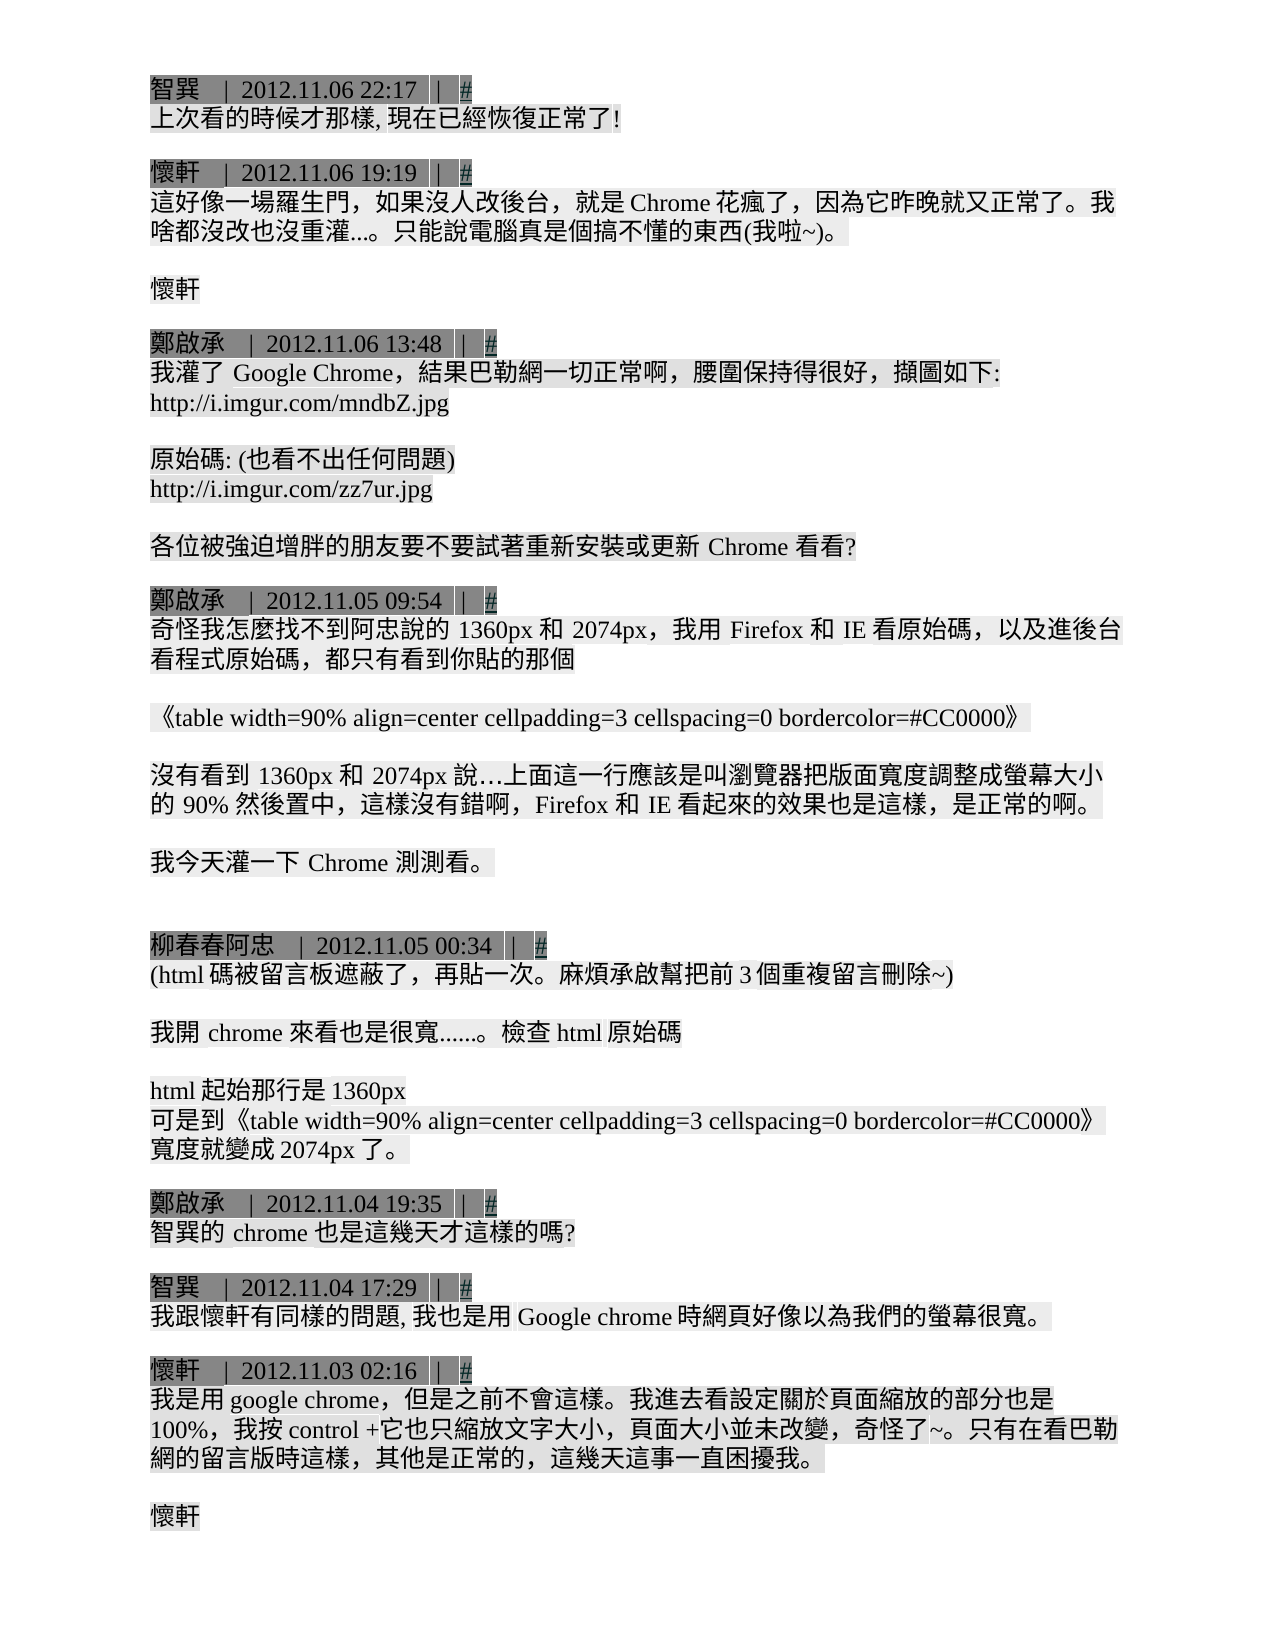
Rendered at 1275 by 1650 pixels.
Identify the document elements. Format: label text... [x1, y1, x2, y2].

text 懷軒 | 2012.11.06 19:19 | # [150, 158, 1125, 188]
text 柳春春阿忠 | 2012.11.05 00:34 | # [150, 931, 1125, 960]
text 我灌了 Google Chrome，結果巴勒網一切正常啊，腰圍保持得很好，擷圖如下: http://i.imgur.com/mndbZ.jpg 原始碼: (也看不出任何問題) http://i.imgur.com/zz7ur.jpg 各位被強迫增胖的朋友要不要試著重新安裝或更新 Chrome 看看? [150, 358, 1125, 561]
text 上次看的時候才那樣, 現在已經恢復正常了! [150, 104, 1125, 133]
text 智巽 | 2012.11.06 22:17 | # [150, 75, 1125, 104]
text 鄭啟承 | 2012.11.06 13:48 | # [150, 329, 1125, 358]
text 我跟懷軒有同樣的問題, 我也是用Google chrome時網頁好像以為我們的螢幕很寬。 [150, 1302, 1125, 1331]
text 奇怪我怎麼找不到阿忠說的 1360px 和 2074px，我用 Firefox 和 IE 看原始碼，以及進後台看程式原始碼，都只有看到你貼的那個 《table width=90% align=center cellpadding=3 cellspacing=0 bordercolor=#CC0000》 沒有看到 1360px 和 2074px 說…上面這一行應該是叫瀏覽器把版面寬度調整成螢幕大小的 90% 然後置中，這樣沒有錯啊，Firefox 和 IE 看起來的效果也是這樣，是正常的啊。 我今天灌一下 Chrome 測測看。 [150, 616, 1125, 877]
text 鄭啟承 | 2012.11.04 19:35 | # [150, 1189, 1125, 1218]
text 這好像一場羅生門，如果沒人改後台，就是Chrome花瘋了，因為它昨晚就又正常了。我啥都沒改也沒重灌...。只能說電腦真是個搞不懂的東西(我啦~)。 懷軒 [150, 188, 1125, 304]
text 懷軒 | 2012.11.03 02:16 | # [150, 1356, 1125, 1386]
text 鄭啟承 | 2012.11.05 09:54 | # [150, 586, 1125, 616]
text (html碼被留言板遮蔽了，再貼一次。麻煩承啟幫把前3個重複留言刪除~) 我開 chrome 來看也是很寬......。檢查html原始碼 html起始那行是1360px 可是到《table width=90% align=center cellpadding=3 cellspacing=0 bordercolor=#CC0000》寬度就變成2074px了。 [150, 960, 1125, 1164]
text 我是用google chrome，但是之前不會這樣。我進去看設定關於頁面縮放的部分也是100%，我按control +它也只縮放文字大小，頁面大小並未改變，奇怪了~。只有在看巴勒網的留言版時這樣，其他是正常的，這幾天這事一直困擾我。 懷軒 [150, 1386, 1125, 1531]
text 智巽的 chrome 也是這幾天才這樣的嗎? [150, 1218, 1125, 1248]
text 智巽 | 2012.11.04 17:29 | # [150, 1273, 1125, 1302]
